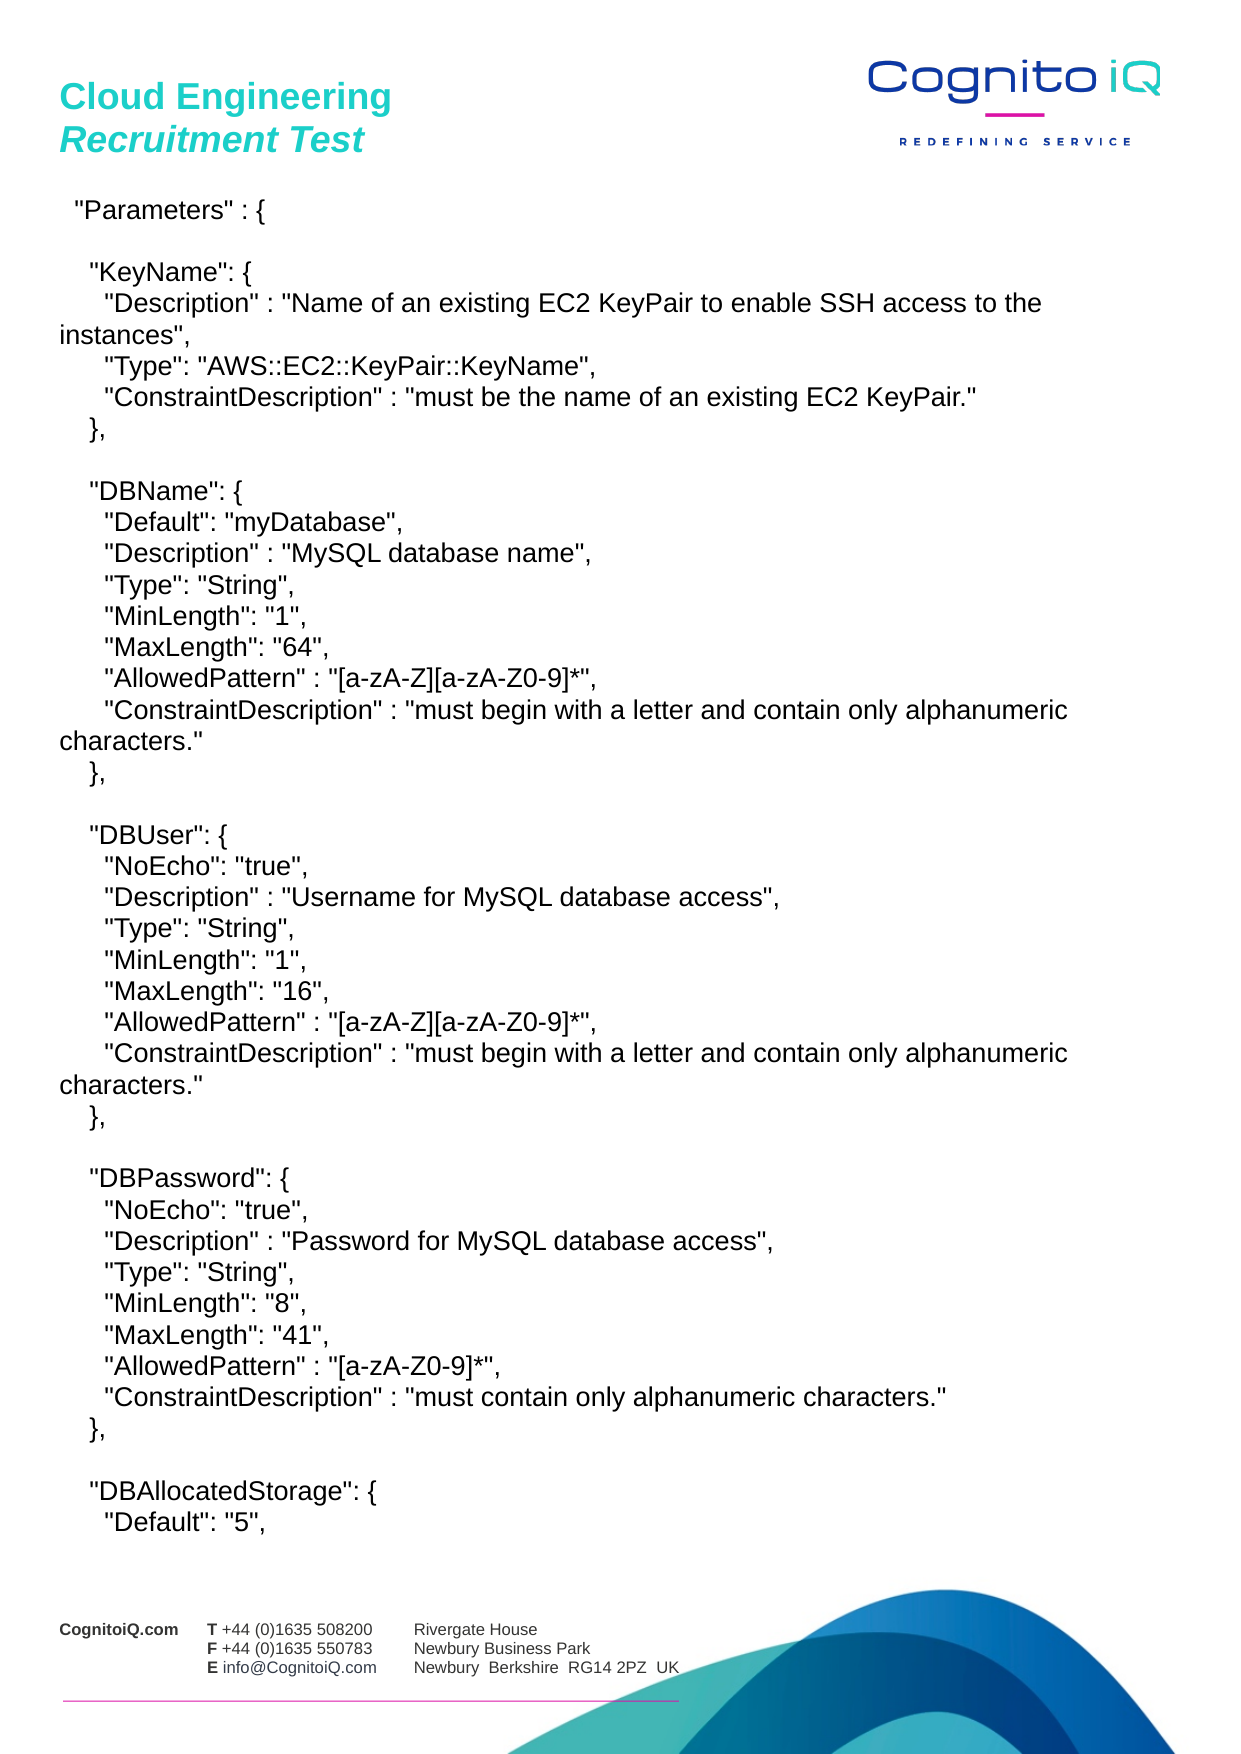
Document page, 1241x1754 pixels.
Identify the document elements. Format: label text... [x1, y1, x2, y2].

text "AllowedPattern" : "[a-zA-Z][a-zA-Z0-9]*", [59, 1006, 1181, 1037]
text "Description" : "Password for MySQL database access", [59, 1225, 1181, 1256]
text "Type": "String", [59, 569, 1181, 600]
text "Description" : "Username for MySQL database access", [59, 881, 1181, 912]
text "Parameters" : { [59, 194, 1181, 225]
text "KeyName": { [59, 256, 1181, 287]
text }, [59, 756, 1181, 787]
text "Default": "myDatabase", [59, 506, 1181, 537]
text "MaxLength": "64", [59, 631, 1181, 662]
text }, [59, 1100, 1181, 1131]
text "DBPassword": { [59, 1162, 1181, 1194]
text "ConstraintDescription" : "must be the name of an existing EC2 KeyPair." [59, 381, 1181, 412]
text "MaxLength": "16", [59, 975, 1181, 1006]
text "Type": "String", [59, 912, 1181, 944]
text "MinLength": "8", [59, 1287, 1181, 1319]
text "Description" : "Name of an existing EC2 KeyPair to enable SSH access to the instances", [59, 287, 1181, 350]
text "ConstraintDescription" : "must begin with a letter and contain only alphanumeric characters." [59, 694, 1181, 756]
text "AllowedPattern" : "[a-zA-Z][a-zA-Z0-9]*", [59, 662, 1181, 694]
text "NoEcho": "true", [59, 850, 1181, 881]
text "DBUser": { [59, 819, 1181, 850]
text "MinLength": "1", [59, 600, 1181, 631]
text "Description" : "MySQL database name", [59, 537, 1181, 569]
text "ConstraintDescription" : "must begin with a letter and contain only alphanumeric characters." [59, 1037, 1181, 1100]
text "Default": "5", [59, 1506, 1181, 1537]
picture [871, 56, 1166, 151]
text }, [59, 412, 1181, 444]
text "NoEcho": "true", [59, 1194, 1181, 1225]
text "Type": "String", [59, 1256, 1181, 1287]
text "DBAllocatedStorage": { [59, 1475, 1181, 1506]
text "Type": "AWS::EC2::KeyPair::KeyName", [59, 350, 1181, 381]
text "DBName": { [59, 475, 1181, 506]
text }, [59, 1412, 1181, 1444]
text "MinLength": "1", [59, 944, 1181, 975]
text "ConstraintDescription" : "must contain only alphanumeric characters." [59, 1381, 1181, 1412]
text "MaxLength": "41", [59, 1319, 1181, 1350]
text "AllowedPattern" : "[a-zA-Z0-9]*", [59, 1350, 1181, 1381]
